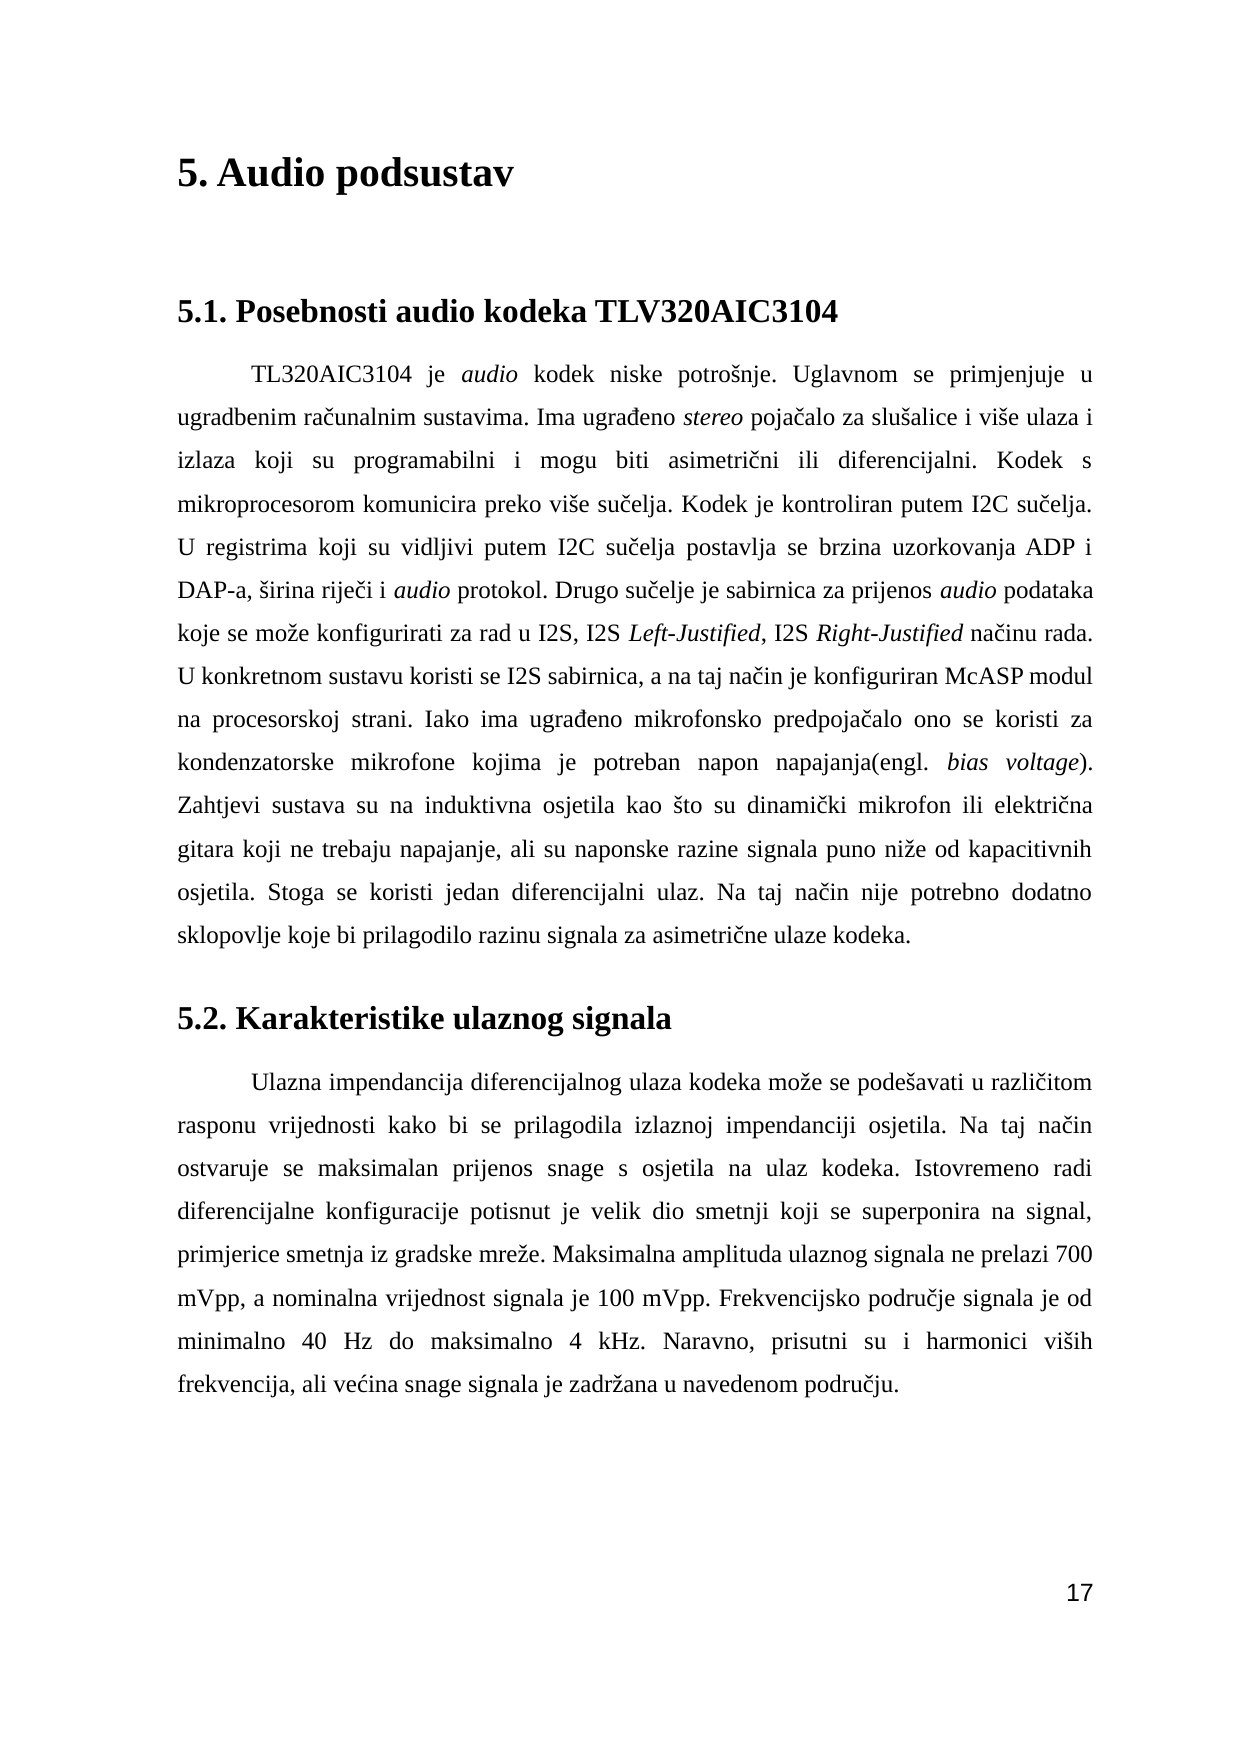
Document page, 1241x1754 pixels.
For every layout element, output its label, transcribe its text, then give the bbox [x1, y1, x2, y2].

subtitle 5. Audio podsustav [177, 147, 1093, 195]
subtitle 5.2. Karakteristike ulaznog signala [177, 999, 1093, 1037]
text Ulazna impendancija diferencijalnog ulaza kodeka može se podešavati u različitom rasponu vrijednosti kako bi se prilagodila izlaznoj impendanciji osjetila. Na taj način ostvaruje se maksimalan prijenos snage s osjetila na ulaz kodeka. Istovremeno radi diferencijalne konfiguracije potisnut je velik dio smetnji koji se superponira na signal, primjerice smetnja iz gradske mreže. Maksimalna amplituda ulaznog signala ne prelazi 700 mVpp, a nominalna vrijednost signala je 100 mVpp. Frekvencijsko područje signala je od minimalno 40 Hz do maksimalno 4 kHz. Naravno, prisutni su i harmonici viših frekvencija, ali većina snage signala je zadržana u navedenom području. [177, 1067, 1093, 1398]
subtitle 5.1. Posebnosti audio kodeka TLV320AIC3104 [177, 291, 1093, 329]
text TL320AIC3104 je audio kodek niske potrošnje. Uglavnom se primjenjuje u ugradbenim računalnim sustavima. Ima ugrađeno stereo pojačalo za slušalice i više ulaza i izlaza koji su programabilni i mogu biti asimetrični ili diferencijalni. Kodek s mikroprocesorom komunicira preko više sučelja. Kodek je kontroliran putem I2C sučelja. U registrima koji su vidljivi putem I2C sučelja postavlja se brzina uzorkovanja ADP i DAP-a, širina riječi i audio protokol. Drugo sučelje je sabirnica za prijenos audio podataka koje se može konfigurirati za rad u I2S, I2S Left-Justified, I2S Right-Justified načinu rada. U konkretnom sustavu koristi se I2S sabirnica, a na taj način je konfiguriran McASP modul na procesorskoj strani. Iako ima ugrađeno mikrofonsko predpojačalo ono se koristi za kondenzatorske mikrofone kojima je potreban napon napajanja(engl. bias voltage). Zahtjevi sustava su na induktivna osjetila kao što su dinamički mikrofon ili električna gitara koji ne trebaju napajanje, ali su naponske razine signala puno niže od kapacitivnih osjetila. Stoga se koristi jedan diferencijalni ulaz. Na taj način nije potrebno dodatno sklopovlje koje bi prilagodilo razinu signala za asimetrične ulaze kodeka. [177, 359, 1093, 949]
